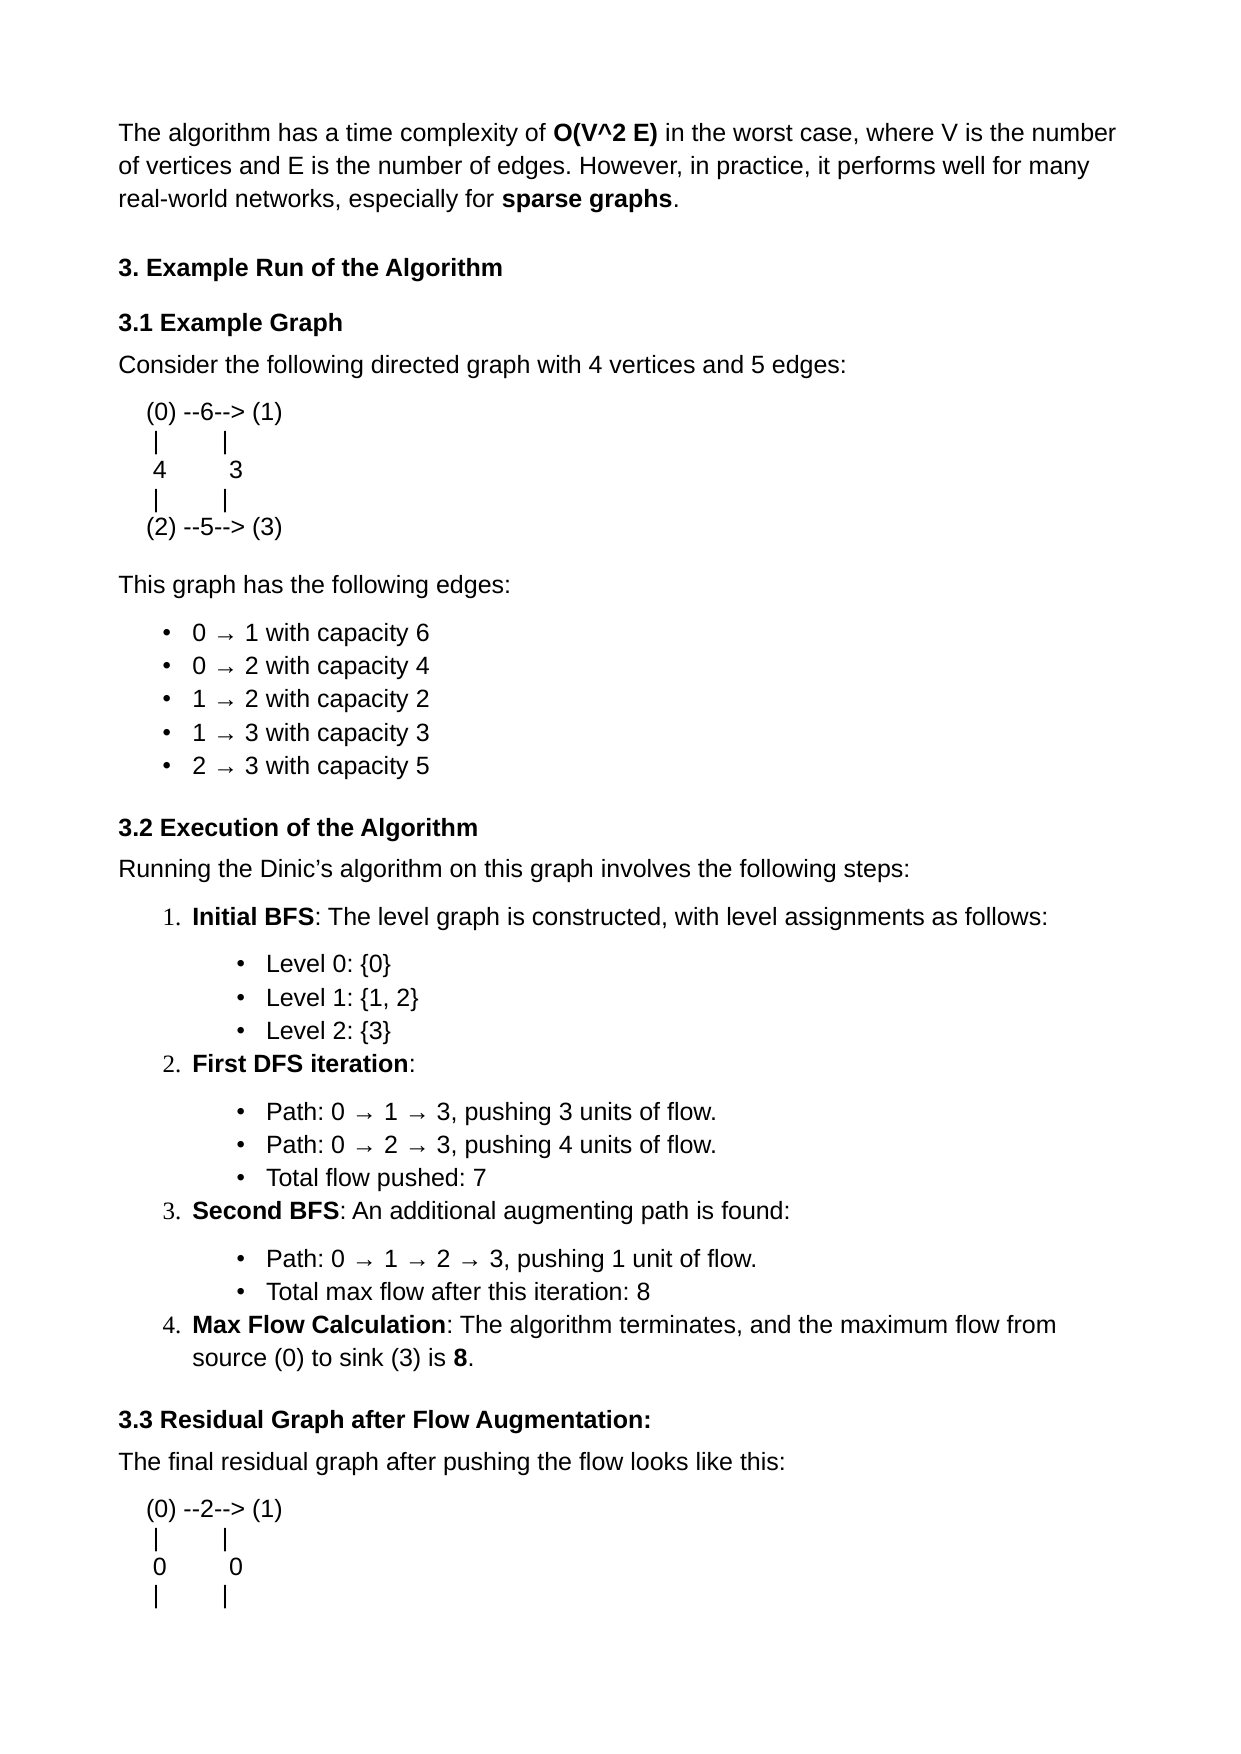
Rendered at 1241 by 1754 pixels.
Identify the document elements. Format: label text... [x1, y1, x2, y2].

list First DFS iteration: [162, 1049, 1122, 1078]
text | | [118, 426, 1122, 455]
text 0 0 [118, 1552, 1122, 1580]
text (0) --2--> (1) [118, 1494, 1122, 1523]
text 4 3 [118, 455, 1122, 483]
subtitle 3.1 Example Graph [118, 308, 1122, 337]
list Total max flow after this iteration: 8 [236, 1277, 1122, 1306]
subtitle 3. Example Run of the Algorithm [118, 253, 1122, 281]
list Path: 0 → 1 → 3, pushing 3 units of flow. [236, 1097, 1122, 1125]
list Level 0: {0} [236, 949, 1122, 978]
text This graph has the following edges: [118, 571, 1122, 599]
list 0 → 1 with capacity 6 [162, 618, 1122, 647]
list 2 → 3 with capacity 5 [162, 751, 1122, 779]
list Total flow pushed: 7 [236, 1163, 1122, 1192]
list Second BFS: An additional augmenting path is found: [162, 1196, 1122, 1225]
text Consider the following directed graph with 4 vertices and 5 edges: [118, 350, 1122, 378]
list 1 → 3 with capacity 3 [162, 717, 1122, 746]
text (2) --5--> (3) [118, 512, 1122, 541]
list 1 → 2 with capacity 2 [162, 684, 1122, 713]
list 0 → 2 with capacity 4 [162, 651, 1122, 680]
subtitle 3.3 Residual Graph after Flow Augmentation: [118, 1405, 1122, 1434]
list Path: 0 → 2 → 3, pushing 4 units of flow. [236, 1130, 1122, 1158]
text The algorithm has a time complexity of O(V^2 E) in the worst case, where V is the number of vertices and E is the number of edges. However, in practice, it performs well for many real-world networks, especially for sparse graphs. [118, 118, 1122, 213]
list Max Flow Calculation: The algorithm terminates, and the maximum flow from source (0) to sink (3) is 8. [162, 1310, 1122, 1372]
list Level 1: {1, 2} [236, 983, 1122, 1011]
text | | [118, 1580, 1122, 1609]
text Running the Dinic’s algorithm on this graph involves the following steps: [118, 854, 1122, 883]
text | | [118, 483, 1122, 512]
text | | [118, 1523, 1122, 1552]
list Level 2: {3} [236, 1016, 1122, 1044]
text The final residual graph after pushing the flow looks like this: [118, 1446, 1122, 1475]
text (0) --6--> (1) [118, 397, 1122, 426]
list Initial BFS: The level graph is constructed, with level assignments as follows: [162, 902, 1122, 931]
list Path: 0 → 1 → 2 → 3, pushing 1 unit of flow. [236, 1244, 1122, 1272]
subtitle 3.2 Execution of the Algorithm [118, 813, 1122, 842]
